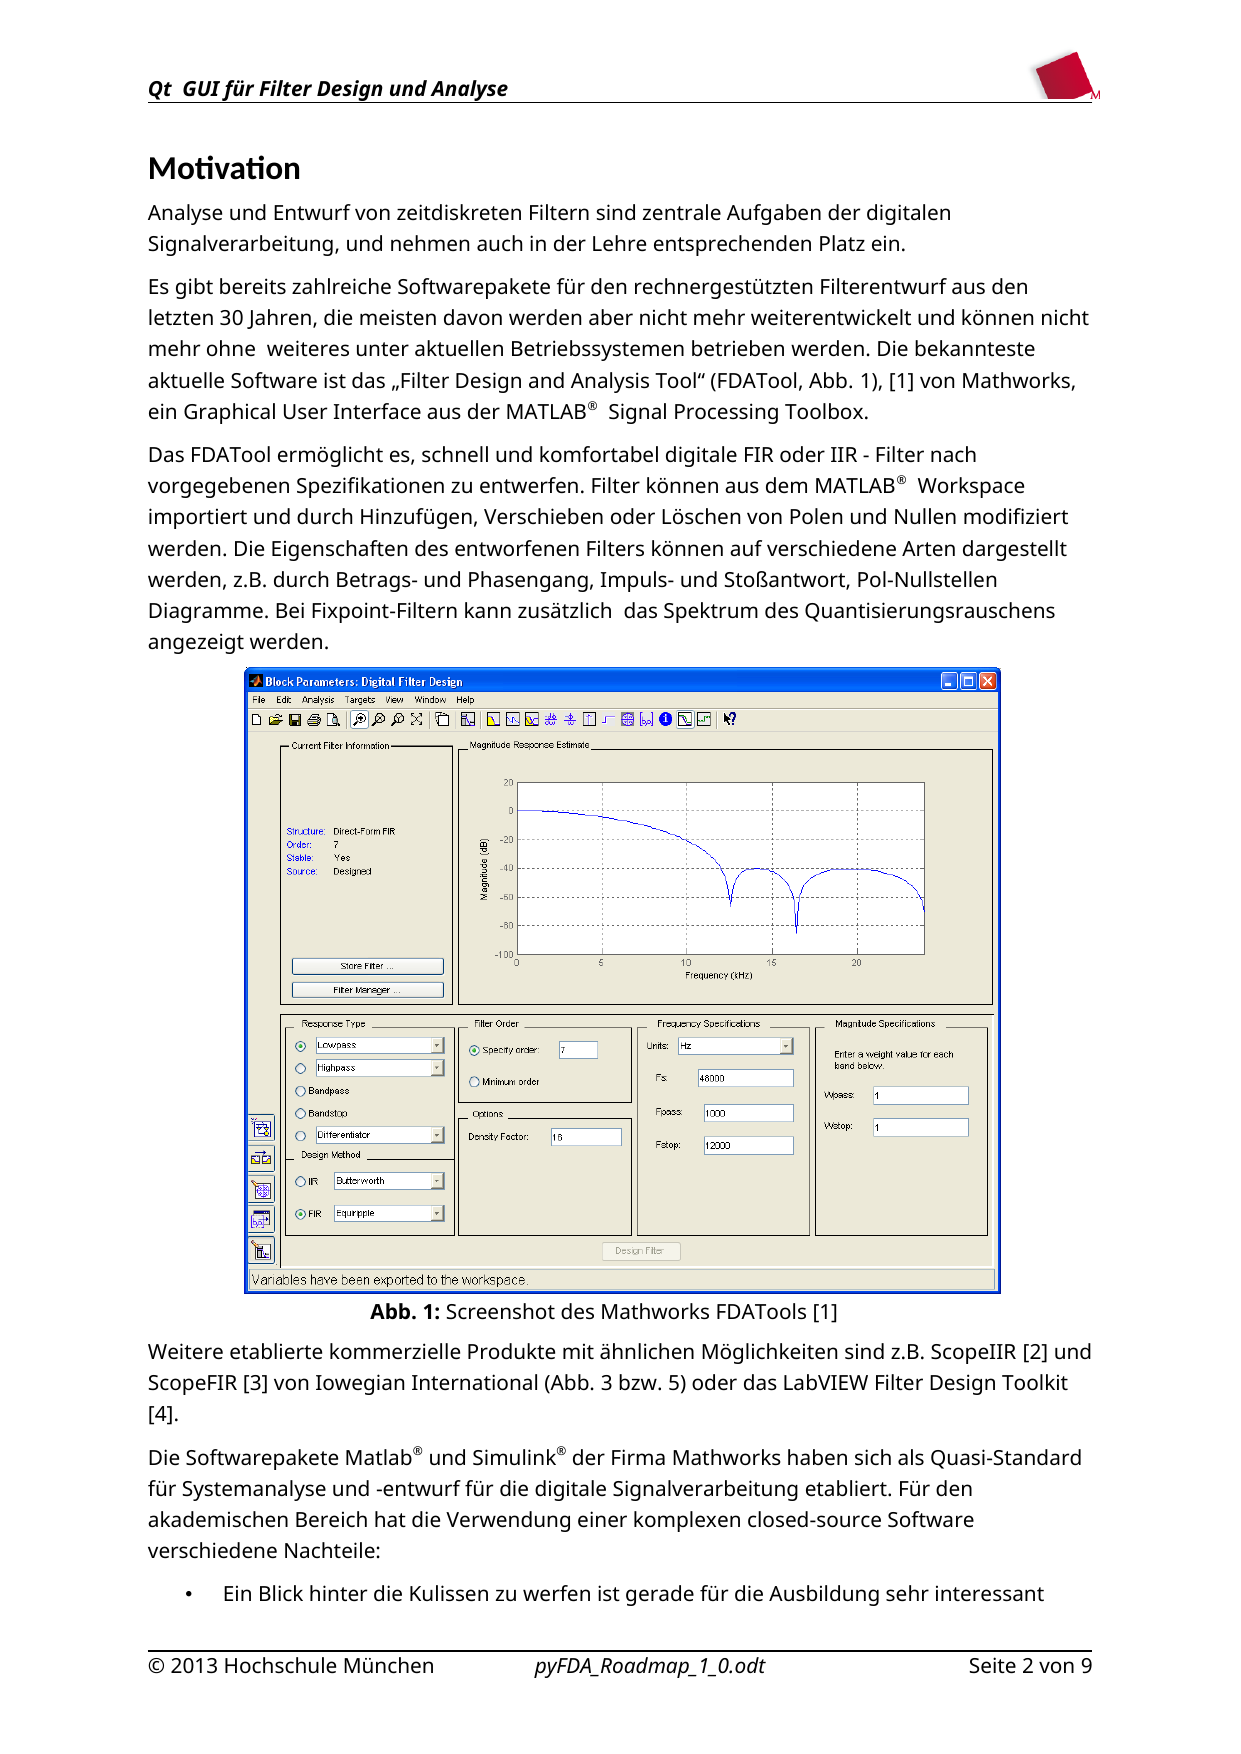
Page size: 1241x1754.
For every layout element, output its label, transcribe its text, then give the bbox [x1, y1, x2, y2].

text Die Softwarepakete Matlab® und Simulink® der Firma Mathworks haben sich als Quasi-Standard für Systemanalyse und -entwurf für die digitale Signalverarbeitung etabliert. Für den akademischen Bereich hat die Verwendung einer komplexen closed-source Software verschiedene Nachteile: [148, 1443, 1092, 1565]
picture [244, 667, 1001, 1294]
text Das FDATool ermöglicht es, schnell und komfortabel digitale FIR oder IIR - Filter nach vorgegebenen Spezifikationen zu entwerfen. Filter können aus dem MATLAB® Workspace importiert und durch Hinzufügen, Verschieben oder Löschen von Polen und Nullen modifiziert werden. Die Eigenschaften des entworfenen Filters können auf verschiedene Arten dargestellt werden, z.B. durch Betrags- und Phasengang, Impuls- und Stoßantwort, Pol-Nullstellen Diagramme. Bei Fixpoint-Filtern kann zusätzlich das Spektrum des Quantisierungsrauschens angezeigt werden. [148, 440, 1092, 656]
text Abb. 1: Screenshot des Mathworks FDATools [1] [151, 668, 1057, 1325]
text Es gibt bereits zahlreiche Softwarepakete für den rechnergestützten Filterentwurf aus den letzten 30 Jahren, die meisten davon werden aber nicht mehr weiterentwickelt und können nicht mehr ohne weiteres unter aktuellen Betriebssystemen betrieben werden. Die bekannteste aktuelle Software ist das „Filter Design and Analysis Tool“ (FDATool, Abb. 1), [1] von Mathworks, ein Graphical User Interface aus der MATLAB® Signal Processing Toolbox. [148, 272, 1092, 425]
text Weitere etablierte kommerzielle Produkte mit ähnlichen Möglichkeiten sind z.B. ScopeIIR [2] und ScopeFIR [3] von Iowegian International (Abb. 3 bzw. 4) oder das LabVIEW Filter Design Toolkit [4]. [148, 671, 1092, 1428]
picture [1025, 47, 1100, 99]
list Ein Blick hinter die Kulissen zu werfen ist gerade für die Ausbildung sehr interessant [185, 1579, 1092, 1608]
subtitle Motivation [148, 147, 1092, 187]
text Analyse und Entwurf von zeitdiskreten Filtern sind zentrale Aufgaben der digitalen Signalverarbeitung, und nehmen auch in der Lehre entsprechenden Platz ein. [148, 198, 1092, 257]
